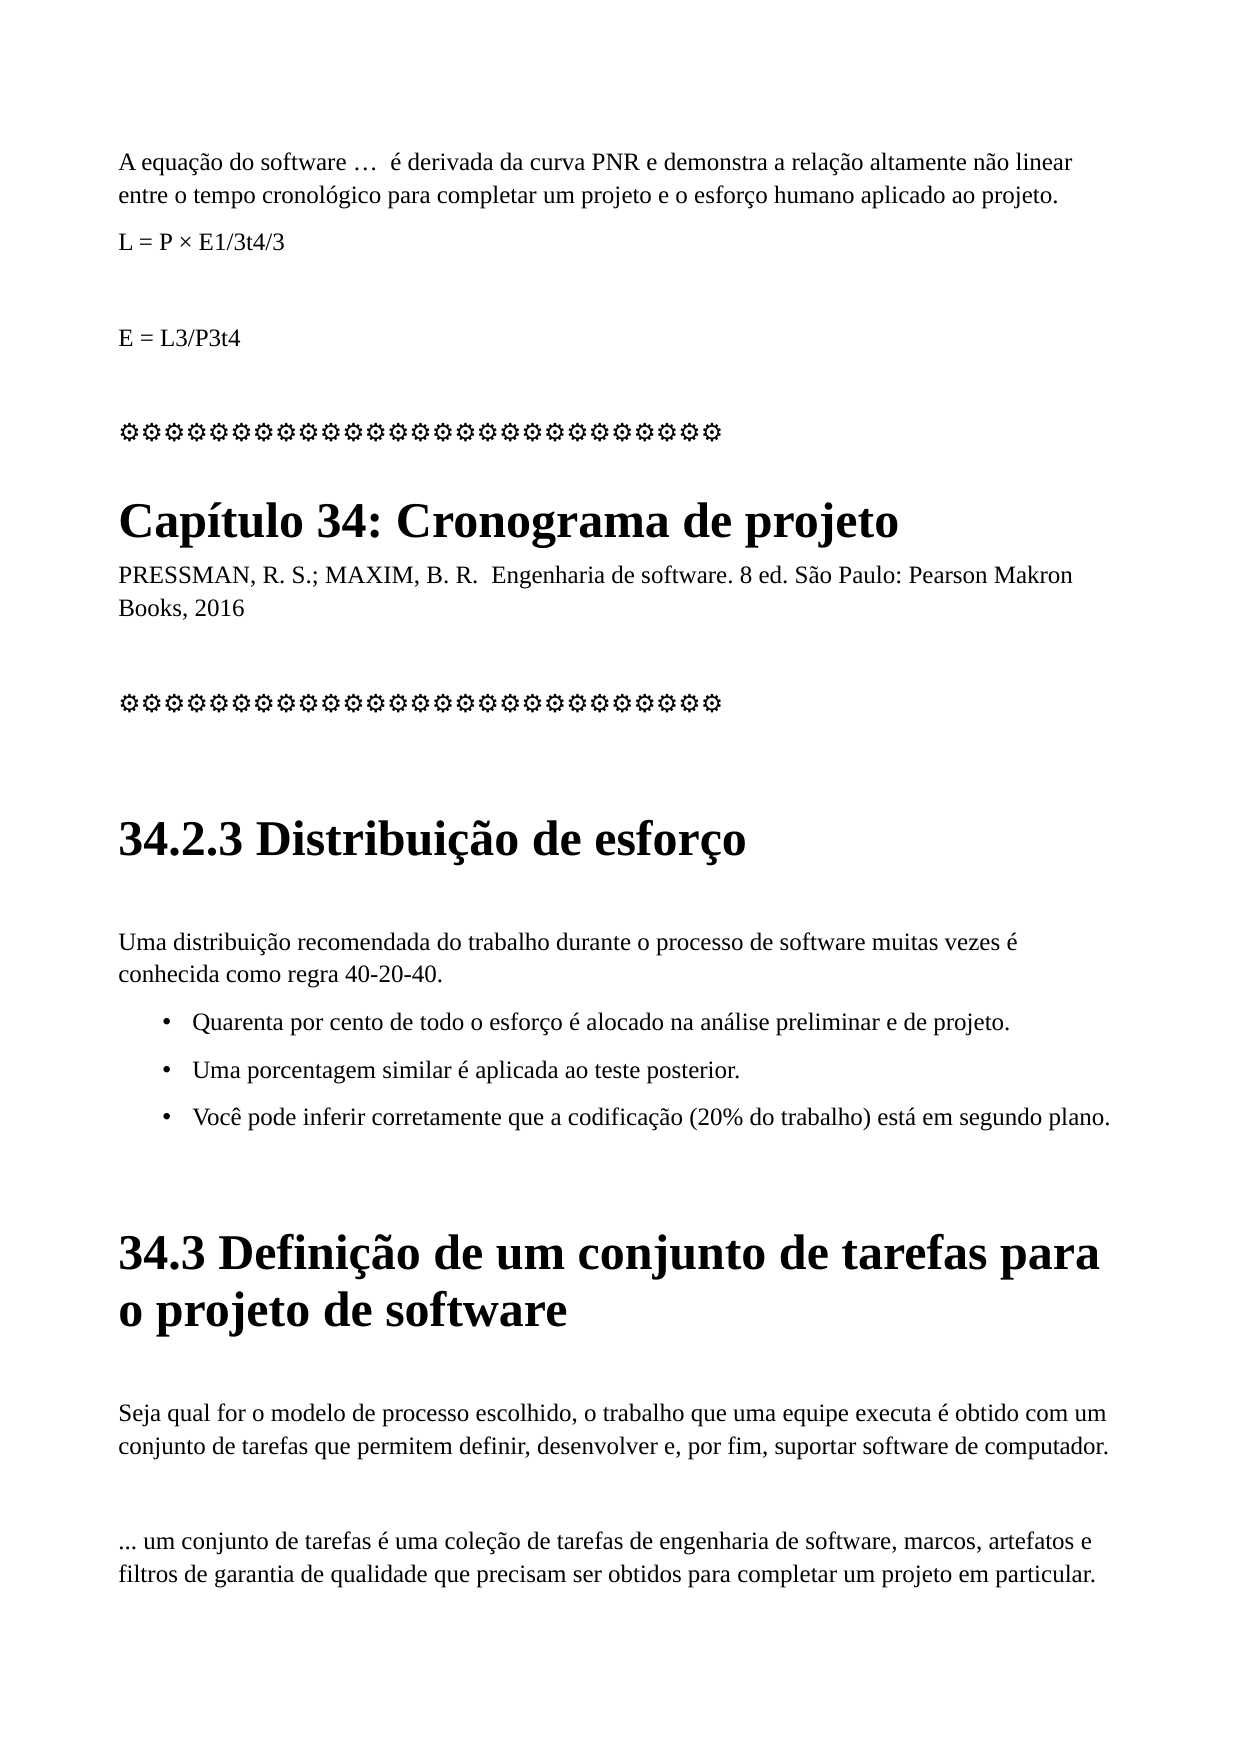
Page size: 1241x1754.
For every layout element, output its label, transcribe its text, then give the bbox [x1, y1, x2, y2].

subtitle 34.3 Definição de um conjunto de tarefas para o projeto de software [118, 1223, 1122, 1338]
text L = P × E1/3t4/3 [118, 227, 1122, 256]
text E = L3/P3t4 [118, 323, 1122, 351]
list Quarenta por cento de todo o esforço é alocado na análise preliminar e de projeto. [162, 1007, 1122, 1036]
subtitle Capítulo 34: Cronograma de projeto [118, 491, 1122, 548]
text PRESSMAN, R. S.; MAXIM, B. R. Engenharia de software. 8 ed. São Paulo: Pearson Makron Books, 2016 [118, 561, 1122, 622]
text Uma distribuição recomendada do trabalho durante o processo de software muitas vezes é conhecida como regra 40-20-40. [118, 927, 1122, 988]
text ⚙️⚙️⚙️⚙️⚙️⚙️⚙️⚙️⚙️⚙️⚙️⚙️⚙️⚙️⚙️⚙️⚙️⚙️⚙️⚙️⚙️⚙️⚙️⚙️⚙️⚙️⚙️ [118, 418, 1122, 447]
subtitle 34.2.3 Distribuição de esforço [118, 809, 1122, 866]
text ... um conjunto de tarefas é uma coleção de tarefas de engenharia de software, marcos, artefatos e filtros de garantia de qualidade que precisam ser obtidos para completar um projeto em particular. [118, 1526, 1122, 1588]
text A equação do software … é derivada da curva PNR e demonstra a relação altamente não linear entre o tempo cronológico para completar um projeto e o esforço humano aplicado ao projeto. [118, 147, 1122, 209]
list Você pode inferir corretamente que a codificação (20% do trabalho) está em segundo plano. [162, 1102, 1122, 1131]
list Uma porcentagem similar é aplicada ao teste posterior. [162, 1055, 1122, 1083]
text Seja qual for o modelo de processo escolhido, o trabalho que uma equipe executa é obtido com um conjunto de tarefas que permitem definir, desenvolver e, por fim, suportar software de computador. [118, 1398, 1122, 1459]
text ⚙️⚙️⚙️⚙️⚙️⚙️⚙️⚙️⚙️⚙️⚙️⚙️⚙️⚙️⚙️⚙️⚙️⚙️⚙️⚙️⚙️⚙️⚙️⚙️⚙️⚙️⚙️ [118, 689, 1122, 717]
